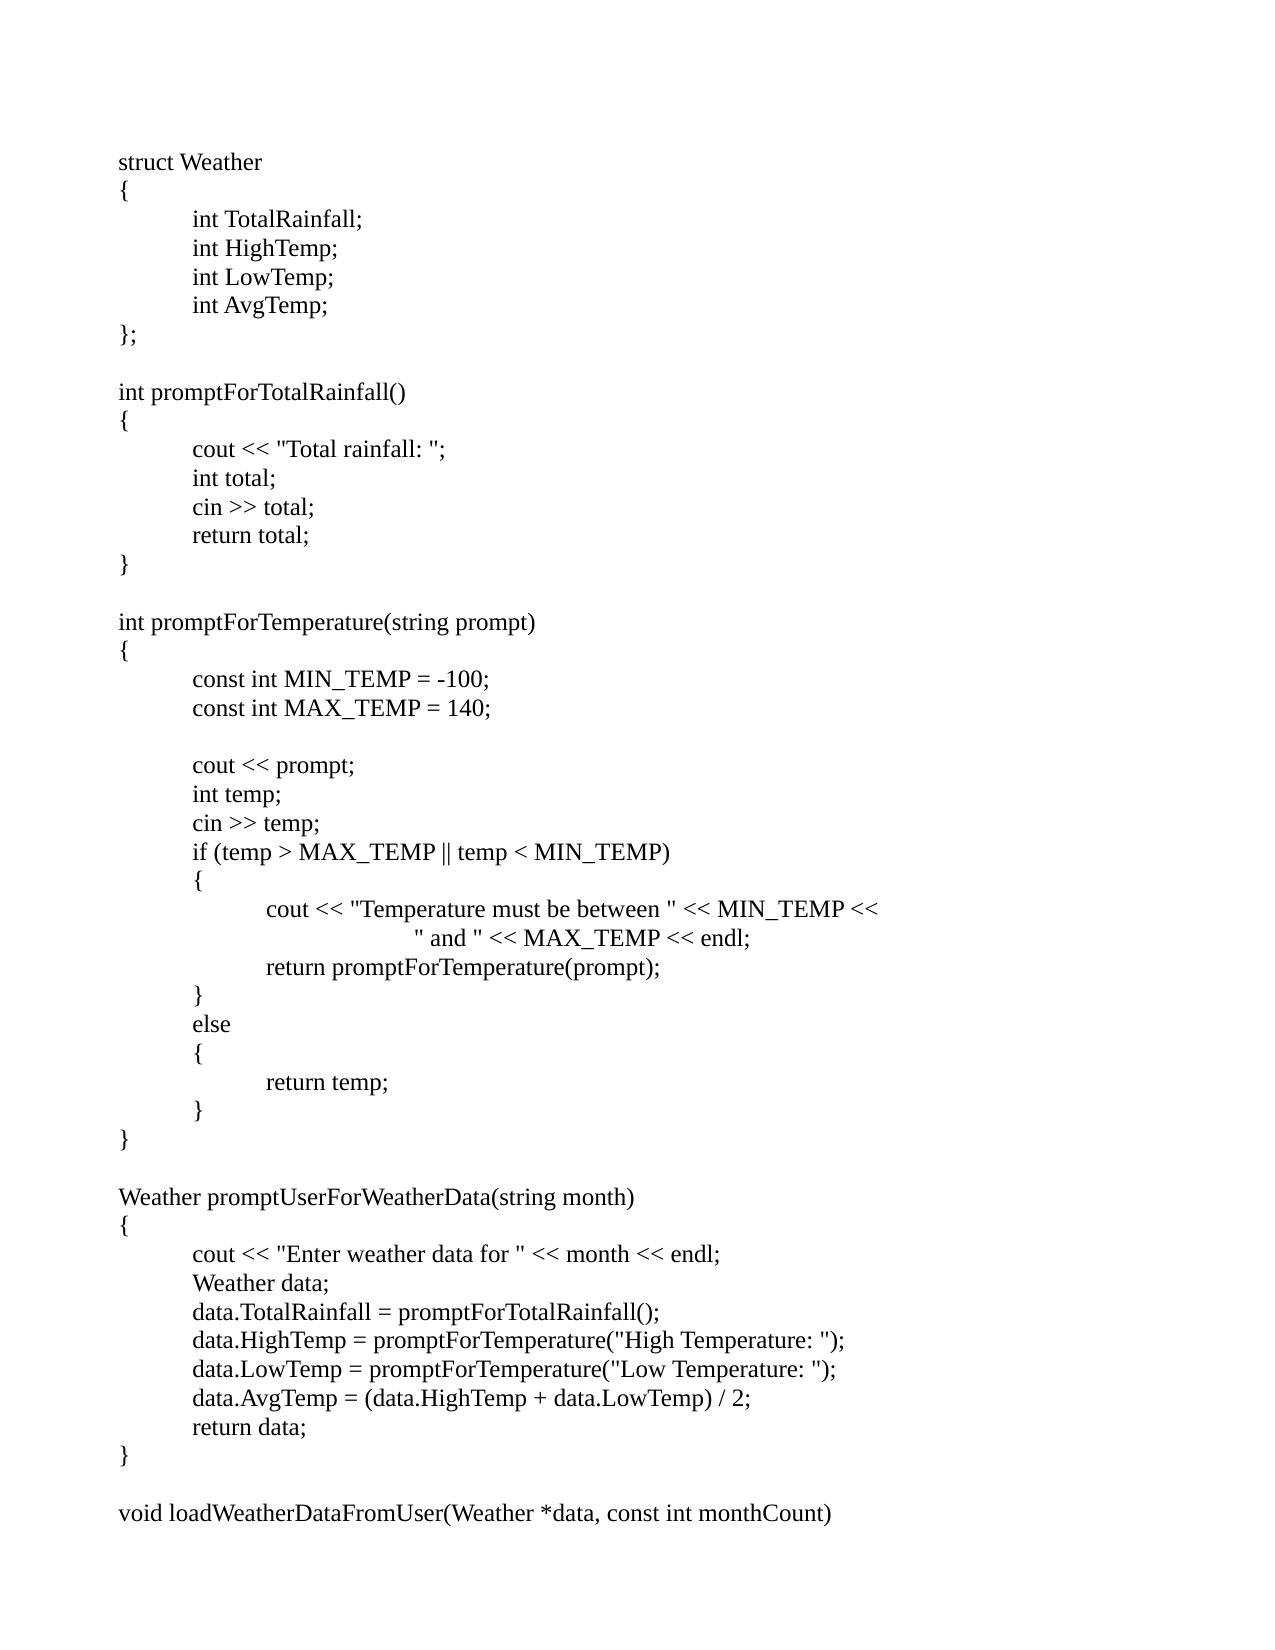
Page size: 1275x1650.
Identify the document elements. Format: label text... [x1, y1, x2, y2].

text { [118, 176, 1157, 204]
text const int MIN_TEMP = -100; [118, 664, 1157, 693]
text if (temp > MAX_TEMP || temp < MIN_TEMP) [118, 837, 1157, 866]
text Weather promptUserForWeatherData(string month) [118, 1182, 1157, 1211]
text return total; [118, 521, 1157, 549]
text return promptForTemperature(prompt); [118, 952, 1157, 981]
text } [118, 981, 1157, 1009]
text else [118, 1009, 1157, 1038]
text data.HighTemp = promptForTemperature("High Temperature: "); [118, 1326, 1157, 1354]
text data.LowTemp = promptForTemperature("Low Temperature: "); [118, 1354, 1157, 1383]
text int temp; [118, 779, 1157, 808]
text cout << "Temperature must be between " << MIN_TEMP << [118, 894, 1157, 923]
text int AvgTemp; [118, 291, 1157, 319]
text data.TotalRainfall = promptForTotalRainfall(); [118, 1297, 1157, 1326]
text { [118, 866, 1157, 894]
text } [118, 1124, 1157, 1153]
text const int MAX_TEMP = 140; [118, 693, 1157, 722]
text int HighTemp; [118, 233, 1157, 262]
text return data; [118, 1412, 1157, 1441]
text int promptForTotalRainfall() [118, 377, 1157, 406]
text } [118, 1096, 1157, 1124]
text cin >> temp; [118, 808, 1157, 837]
text int promptForTemperature(string prompt) [118, 607, 1157, 636]
text cout << prompt; [118, 751, 1157, 779]
text int TotalRainfall; [118, 204, 1157, 233]
text void loadWeatherDataFromUser(Weather *data, const int monthCount) [118, 1498, 1157, 1527]
text cout << "Total rainfall: "; [118, 434, 1157, 463]
text data.AvgTemp = (data.HighTemp + data.LowTemp) / 2; [118, 1383, 1157, 1412]
text { [118, 1038, 1157, 1067]
text cin >> total; [118, 492, 1157, 521]
text }; [118, 319, 1157, 348]
text { [118, 406, 1157, 434]
text } [118, 1441, 1157, 1469]
text cout << "Enter weather data for " << month << endl; [118, 1239, 1157, 1268]
text " and " << MAX_TEMP << endl; [118, 923, 1157, 952]
text } [118, 549, 1157, 578]
text int LowTemp; [118, 262, 1157, 291]
text Weather data; [118, 1268, 1157, 1297]
text struct Weather [118, 147, 1157, 176]
text return temp; [118, 1067, 1157, 1096]
text int total; [118, 463, 1157, 492]
text { [118, 1211, 1157, 1239]
text { [118, 636, 1157, 664]
